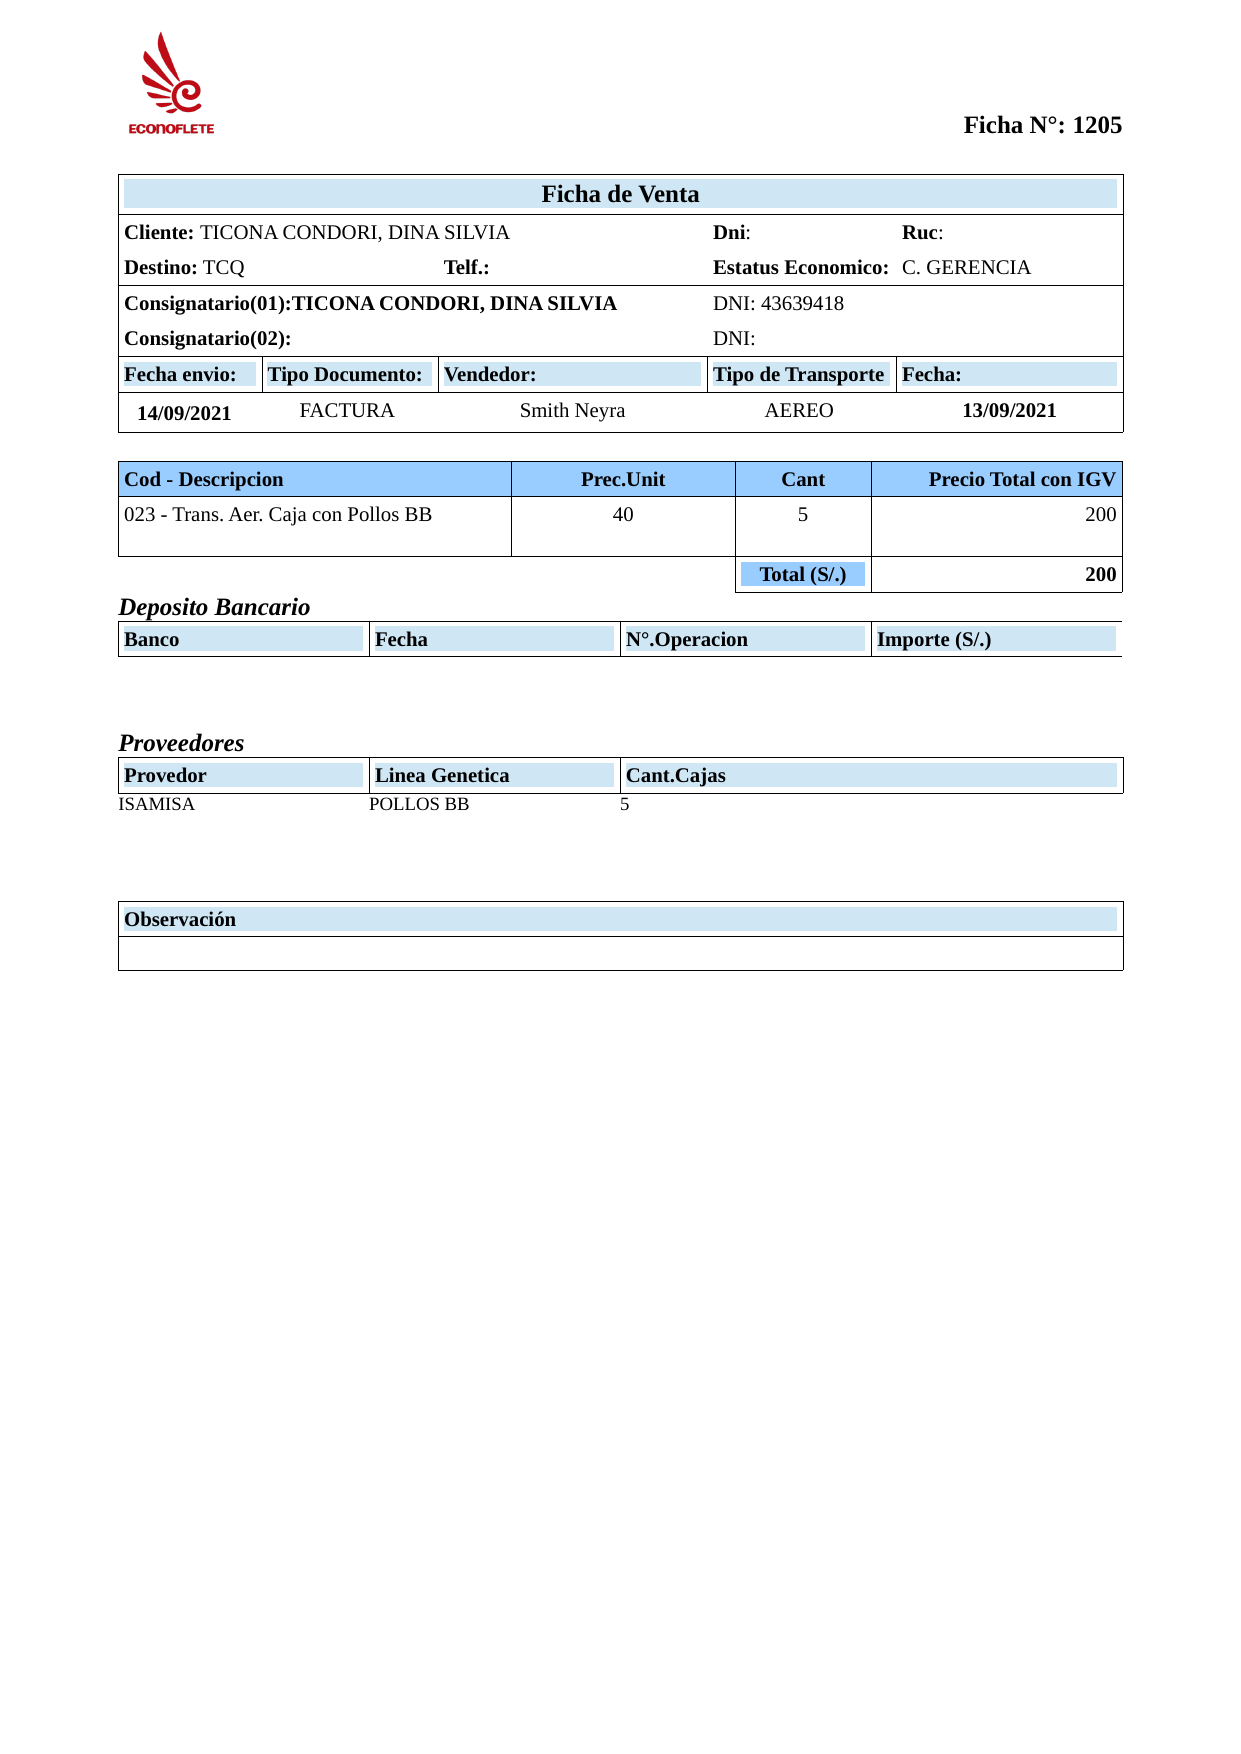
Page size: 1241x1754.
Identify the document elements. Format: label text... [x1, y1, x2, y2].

table_cell 200 [872, 557, 1122, 592]
table_header Observación [119, 902, 1123, 936]
table_cell [369, 705, 620, 728]
table_cell [119, 937, 1123, 969]
table_cell POLLOS BB [369, 794, 620, 814]
table_cell [620, 815, 1123, 836]
table_cell 40 [512, 497, 735, 556]
table_cell Vendedor: [439, 357, 707, 392]
table_header Fecha [370, 622, 620, 656]
table_cell Cliente: TICONA CONDORI, DINA SILVIA [119, 215, 707, 249]
table_header Precio Total con IGV [872, 462, 1122, 496]
table_cell [369, 657, 620, 680]
table_cell [369, 815, 620, 836]
table_cell FACTURA [262, 393, 438, 432]
picture [118, 31, 225, 134]
table_cell AEREO [707, 393, 896, 432]
table_cell [620, 705, 871, 728]
table_cell DNI: 43639418 [707, 286, 1123, 321]
table_cell [871, 705, 1122, 728]
table_cell [620, 657, 871, 680]
table_cell [620, 836, 1123, 858]
table_cell [118, 858, 369, 879]
table_cell [369, 858, 620, 879]
table_header Cant [736, 462, 871, 496]
table_cell [118, 705, 369, 728]
table_cell [369, 836, 620, 858]
table_cell [620, 680, 871, 704]
table_header Prec.Unit [512, 462, 735, 496]
table_cell Consignatario(02): [119, 321, 707, 356]
table_header N°.Operacion [621, 622, 871, 656]
table_cell [118, 680, 369, 704]
table_header Cant.Cajas [621, 758, 1123, 793]
table_header Cod - Descripcion [119, 462, 511, 496]
table_cell Ruc: [896, 215, 1123, 249]
table_cell C. GERENCIA [896, 249, 1123, 285]
table_cell [620, 879, 1123, 901]
table_cell Tipo de Transporte [708, 357, 896, 392]
table_cell 5 [736, 497, 871, 556]
table_cell Smith Neyra [438, 393, 707, 432]
table_header Ficha de Venta [119, 175, 1123, 214]
table_cell [871, 657, 1122, 680]
table_header Importe (S/.) [872, 622, 1122, 656]
table_cell 5 [620, 794, 1123, 814]
table_cell [871, 680, 1122, 704]
table_cell Consignatario(01):TICONA CONDORI, DINA SILVIA [119, 286, 707, 321]
table_cell Destino: TCQ [119, 249, 438, 285]
table_cell Total (S/.) [736, 557, 871, 592]
table_cell [118, 836, 369, 858]
table_cell DNI: [707, 321, 1123, 356]
table_cell Dni: [707, 215, 896, 249]
table_cell 200 [872, 497, 1122, 556]
table_header Provedor [119, 758, 369, 793]
table_cell [620, 858, 1123, 879]
table_cell [118, 879, 369, 901]
table_cell 14/09/2021 [119, 393, 262, 432]
table_cell [511, 557, 735, 592]
table_cell [369, 879, 620, 901]
table_header Banco [119, 622, 369, 656]
table_cell 13/09/2021 [896, 393, 1123, 432]
table_cell Tipo Documento: [263, 357, 438, 392]
table_cell Fecha envio: [119, 357, 262, 392]
table_cell ISAMISA [118, 794, 369, 814]
table_cell [118, 657, 369, 680]
table_header Linea Genetica [370, 758, 620, 793]
text Deposito Bancario [118, 592, 1122, 621]
table_cell [369, 680, 620, 704]
table_cell Fecha: [897, 357, 1123, 392]
table_cell [118, 557, 511, 592]
table_cell Telf.: [438, 249, 707, 285]
text Proveedores [118, 728, 1122, 757]
table_cell [118, 815, 369, 836]
table_cell 023 - Trans. Aer. Caja con Pollos BB [119, 497, 511, 556]
table_cell Estatus Economico: [707, 249, 896, 285]
